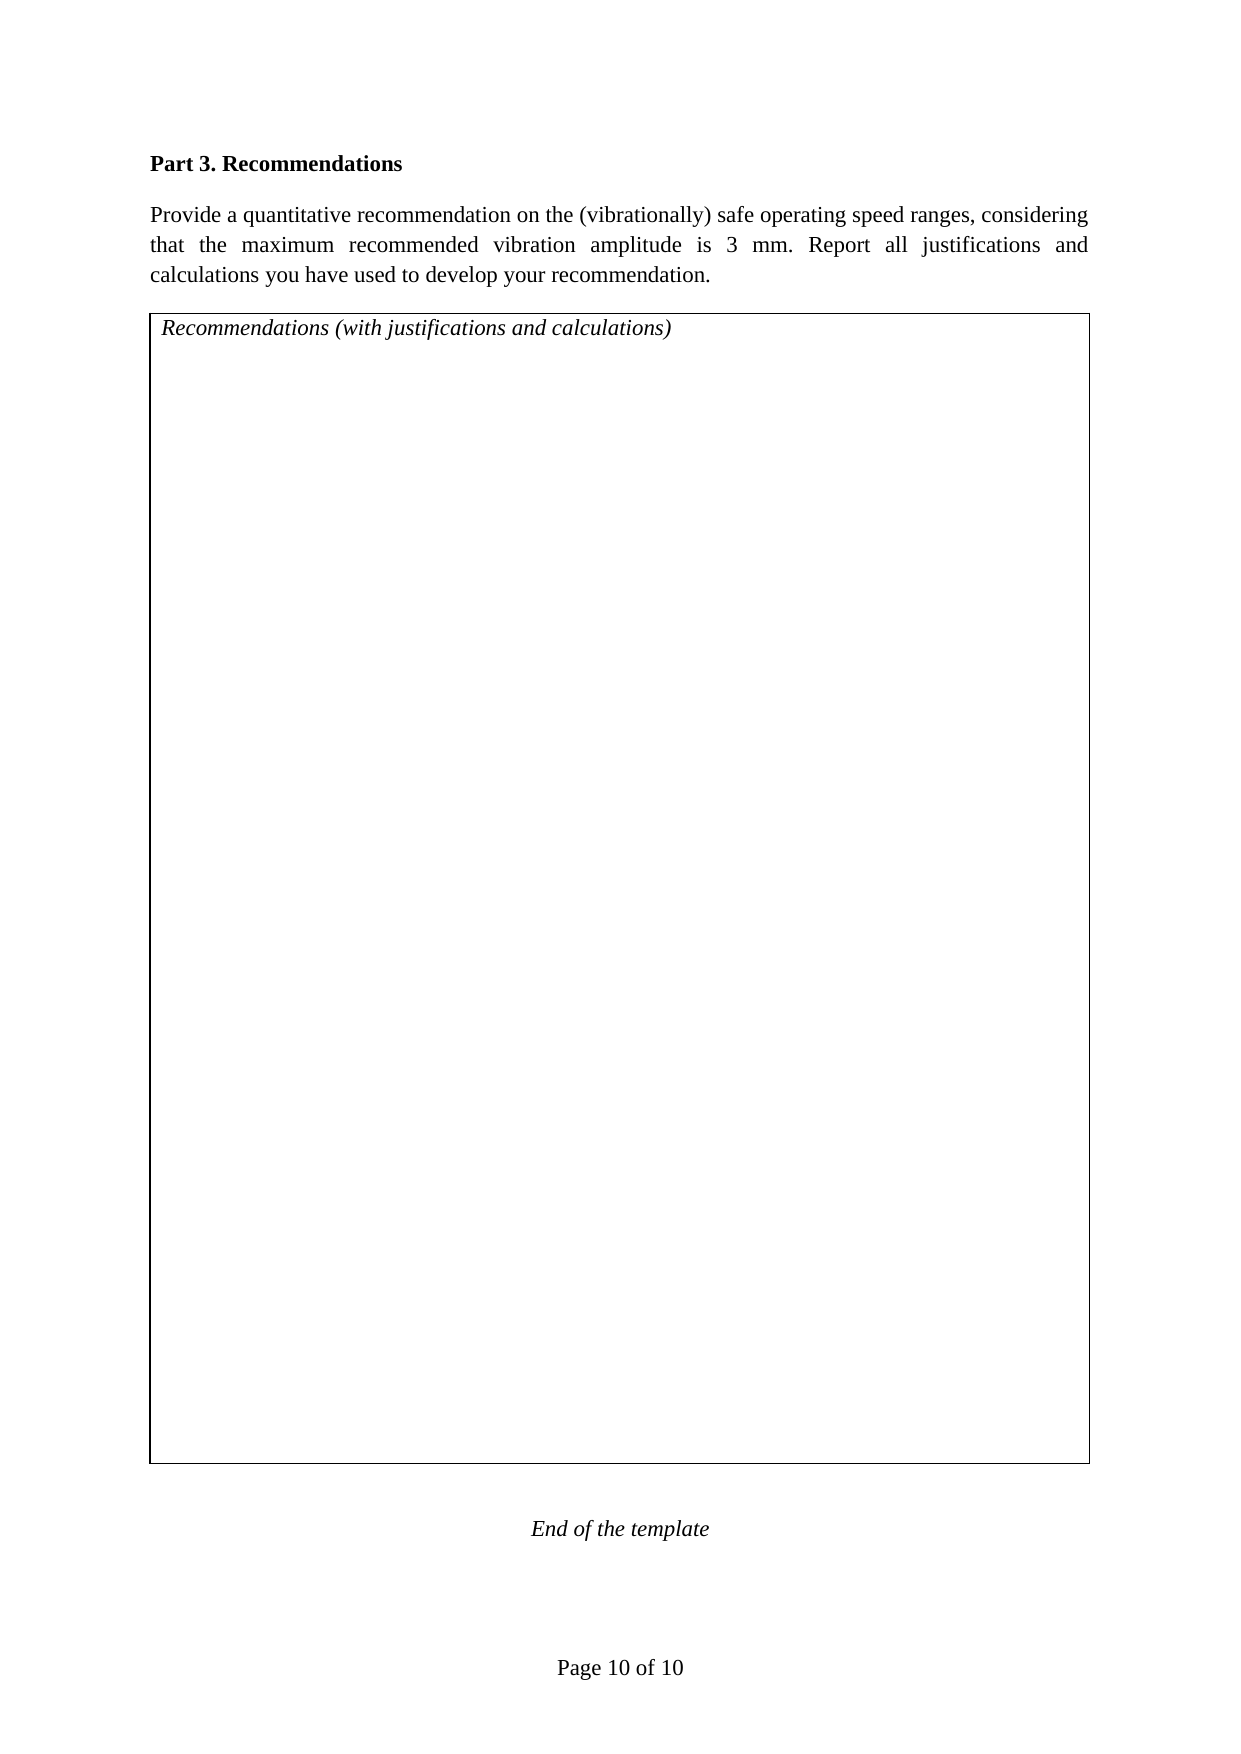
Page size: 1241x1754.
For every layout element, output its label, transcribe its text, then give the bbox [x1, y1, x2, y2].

text End of the template [150, 1514, 1090, 1541]
table_header Recommendations (with justifications and calculations) [151, 314, 1089, 1462]
text Provide a quantitative recommendation on the (vibrationally) safe operating speed ranges, considering that the maximum recommended vibration amplitude is 3 mm. Report all justifications and calculations you have used to develop your recommendation. [150, 201, 1090, 288]
text Part 3. Recommendations [150, 150, 1090, 176]
